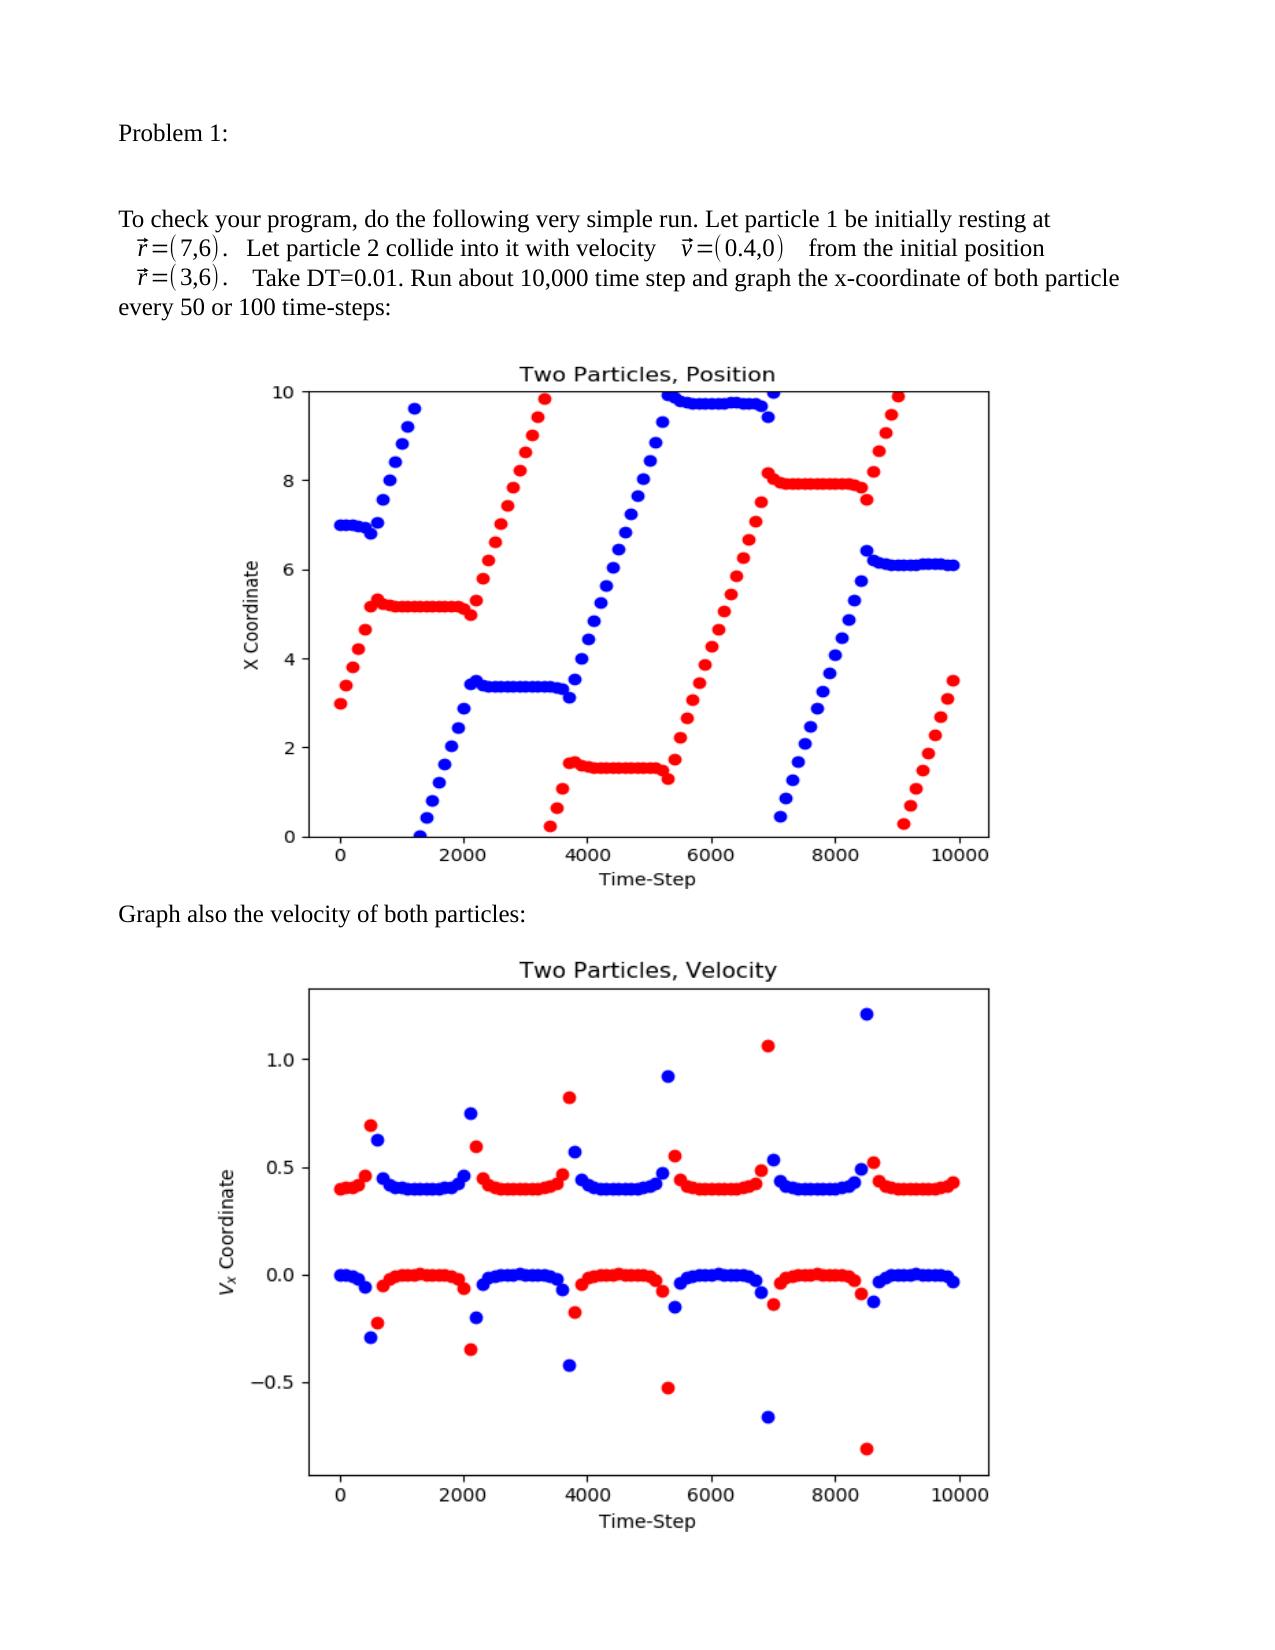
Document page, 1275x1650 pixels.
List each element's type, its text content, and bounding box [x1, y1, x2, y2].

text Problem 1: [118, 118, 1157, 147]
picture [303, 913, 309, 921]
picture [237, 913, 242, 921]
picture [199, 322, 1076, 900]
text To check your program, do the following very simple run. Let particle 1 be initially resting at Let particle 2 collide into it with velocity from the initial position Take DT=0.01. Run about 10,000 time step and graph the x-coordinate of both particle every 50 or 100 time-steps: [118, 204, 1157, 321]
picture [399, 913, 405, 921]
text Graph also the velocity of both particles: [118, 321, 1157, 928]
picture [438, 913, 443, 921]
picture [360, 913, 366, 921]
picture [388, 913, 393, 921]
picture [199, 913, 1076, 1544]
picture [217, 913, 223, 921]
